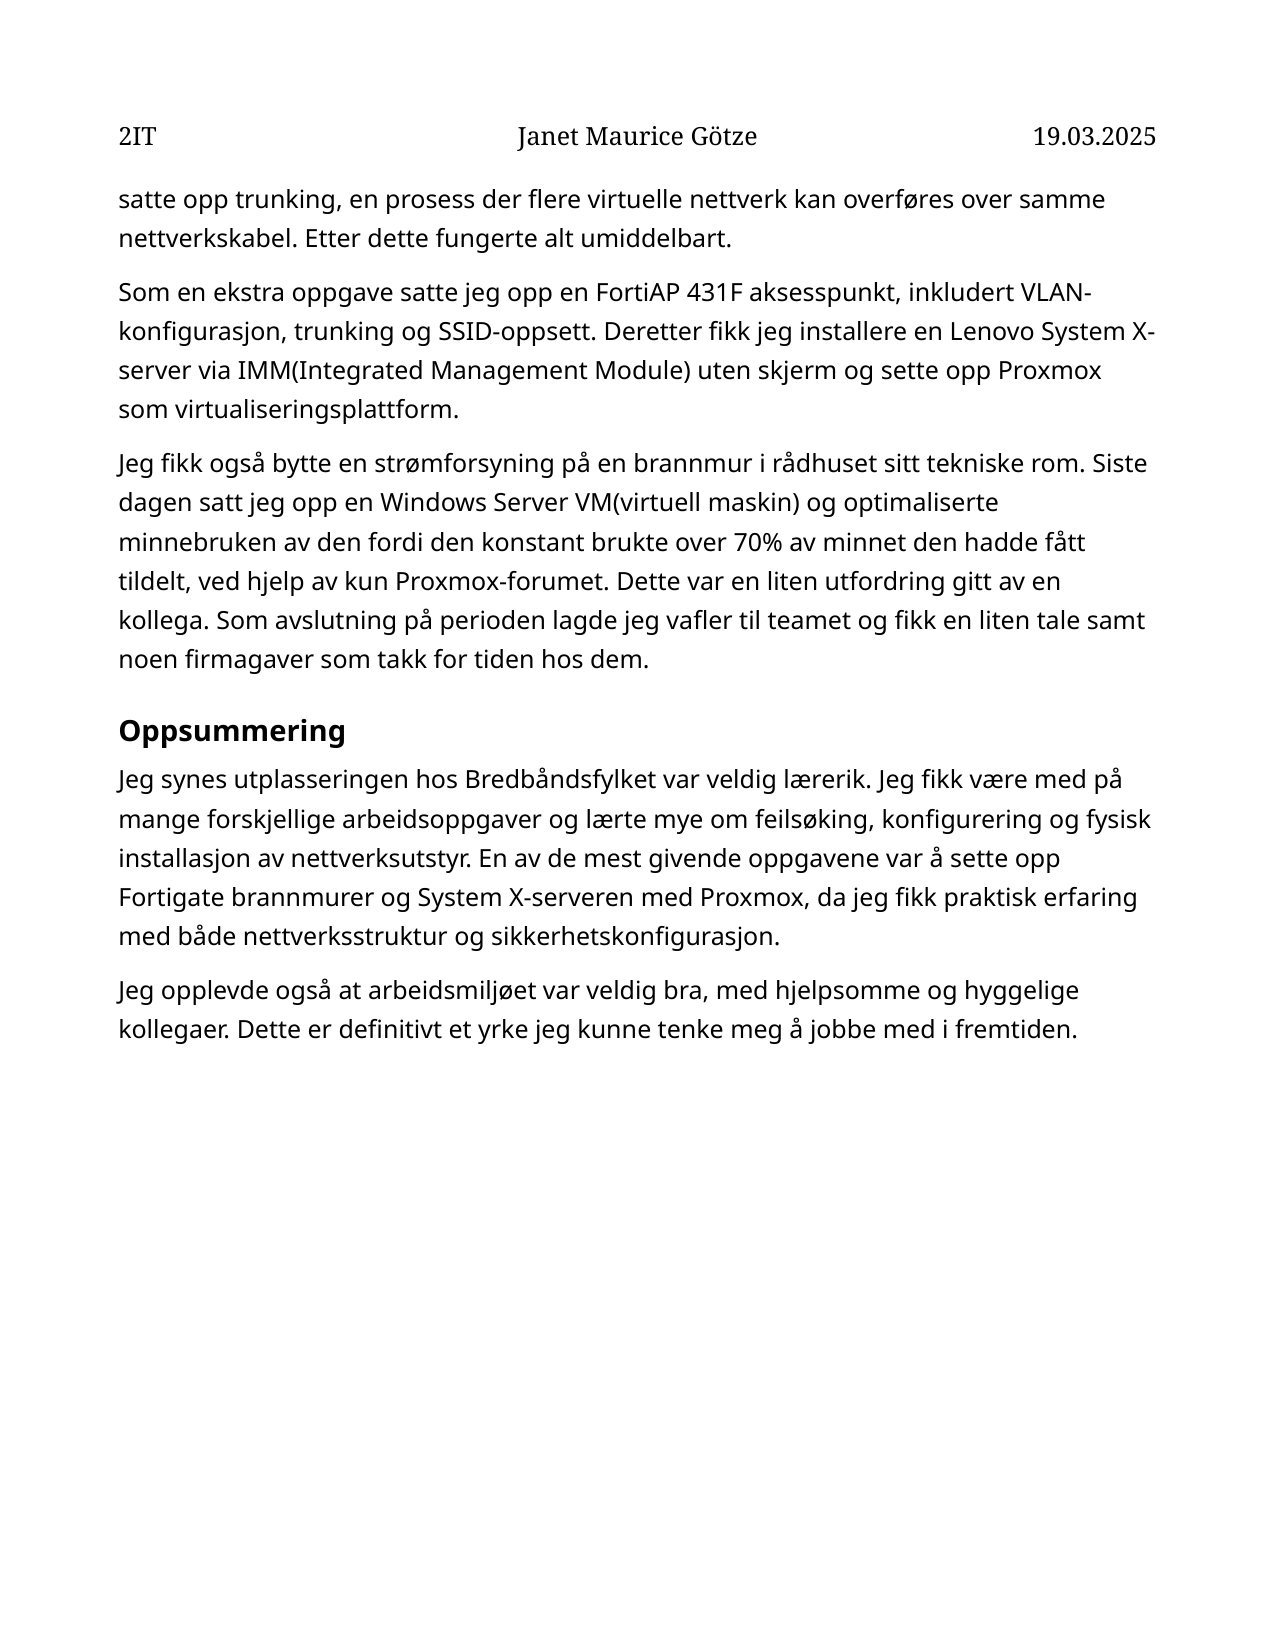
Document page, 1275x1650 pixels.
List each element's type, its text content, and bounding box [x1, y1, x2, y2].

text Som en ekstra oppgave satte jeg opp en FortiAP 431F aksesspunkt, inkludert VLAN-konfigurasjon, trunking og SSID-oppsett. Deretter fikk jeg installere en Lenovo System X-server via IMM(Integrated Management Module) uten skjerm og sette opp Proxmox som virtualiseringsplattform. [118, 274, 1157, 426]
text Jeg fikk også bytte en strømforsyning på en brannmur i rådhuset sitt tekniske rom. Siste dagen satt jeg opp en Windows Server VM(virtuell maskin) og optimaliserte minnebruken av den fordi den konstant brukte over 70% av minnet den hadde fått tildelt, ved hjelp av kun Proxmox-forumet. Dette var en liten utfordring gitt av en kollega. Som avslutning på perioden lagde jeg vafler til teamet og fikk en liten tale samt noen firmagaver som takk for tiden hos dem. [118, 446, 1157, 676]
text Jeg synes utplasseringen hos Bredbåndsfylket var veldig lærerik. Jeg fikk være med på mange forskjellige arbeidsoppgaver og lærte mye om feilsøking, konfigurering og fysisk installasjon av nettverksutstyr. En av de mest givende oppgavene var å sette opp Fortigate brannmurer og System X-serveren med Proxmox, da jeg fikk praktisk erfaring med både nettverksstruktur og sikkerhetskonfigurasjon. [118, 762, 1157, 953]
text satte opp trunking, en prosess der flere virtuelle nettverk kan overføres over samme nettverkskabel. Etter dette fungerte alt umiddelbart. [118, 182, 1157, 255]
subtitle Oppsummering [118, 710, 1157, 750]
text Jeg opplevde også at arbeidsmiljøet var veldig bra, med hjelpsomme og hyggelige kollegaer. Dette er definitivt et yrke jeg kunne tenke meg å jobbe med i fremtiden. [118, 973, 1157, 1046]
